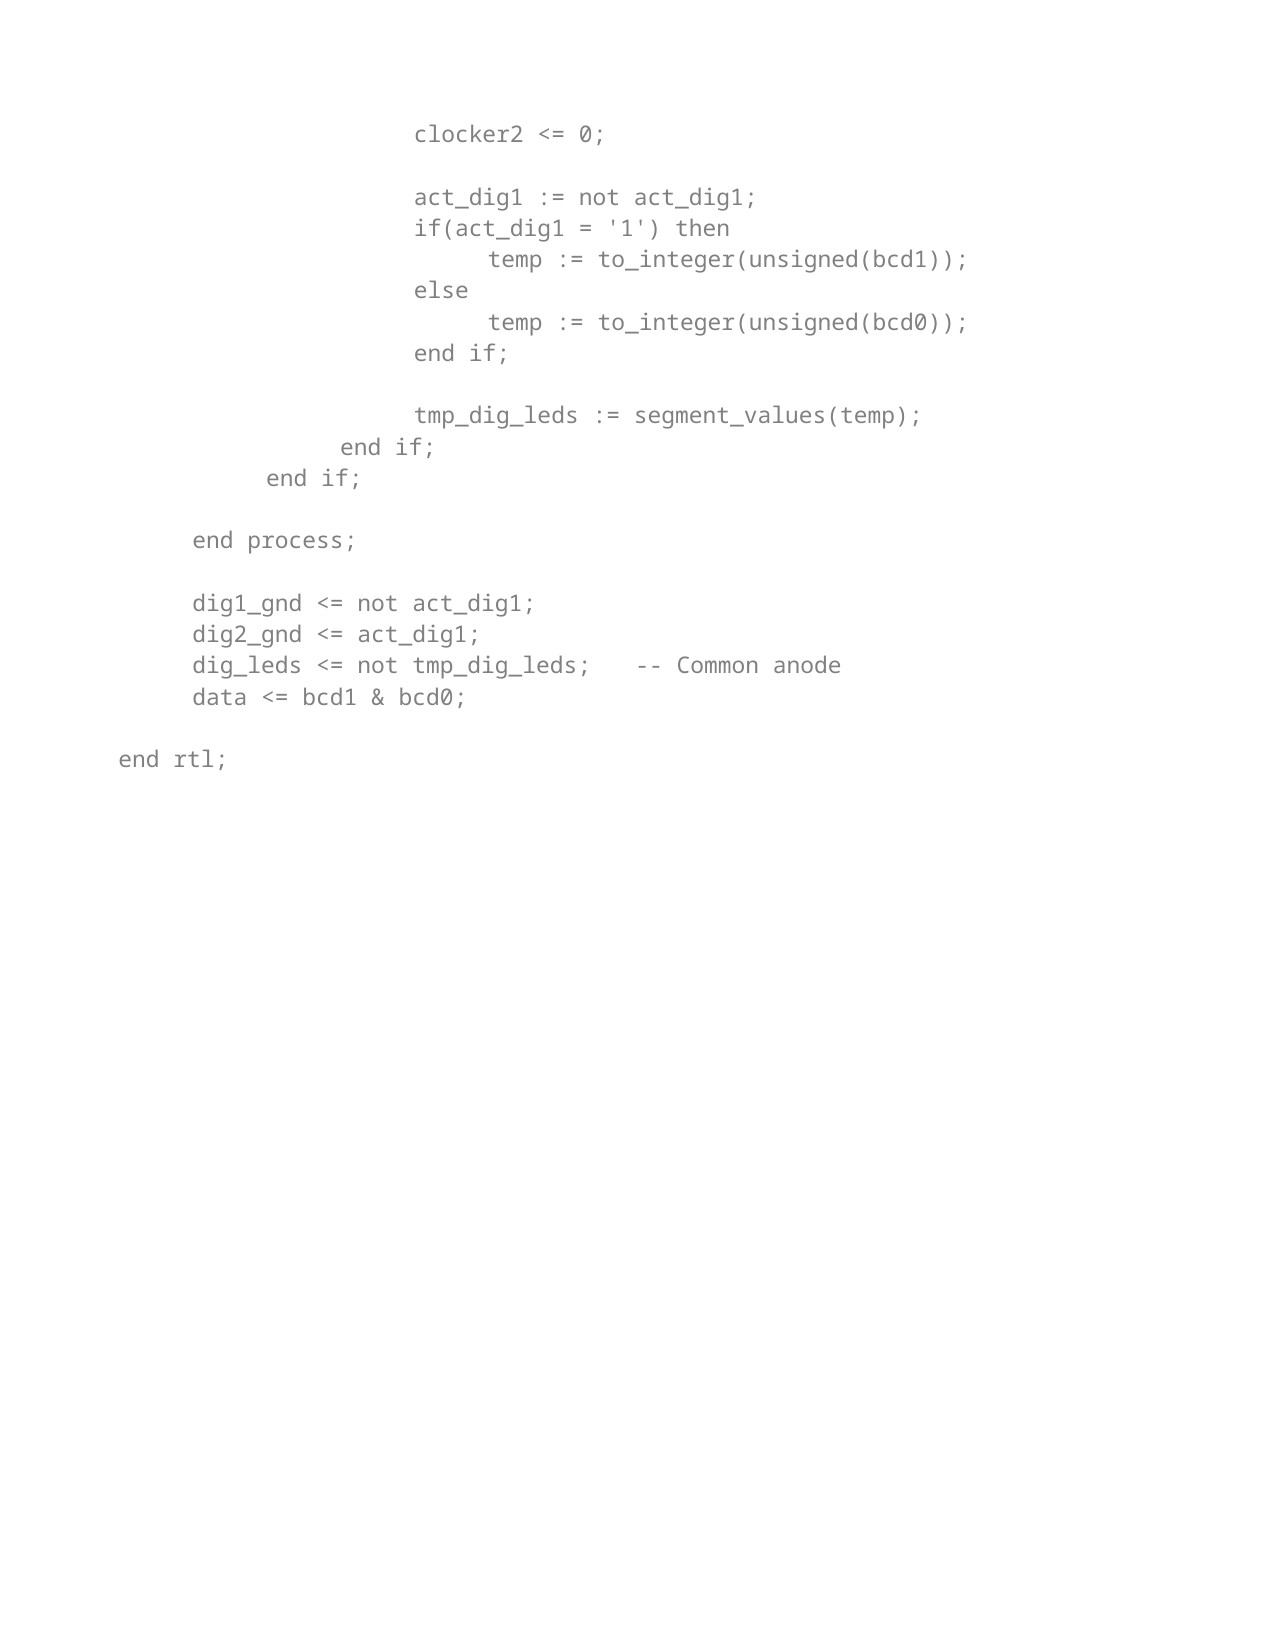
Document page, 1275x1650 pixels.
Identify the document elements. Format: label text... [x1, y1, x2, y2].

text tmp_dig_leds := segment_values(temp); [118, 399, 1157, 431]
text act_dig1 := not act_dig1; [118, 181, 1157, 212]
text dig2_gnd <= act_dig1; [118, 618, 1157, 649]
text end if; [118, 431, 1157, 462]
text end rtl; [118, 743, 1157, 774]
text end process; [118, 524, 1157, 556]
text temp := to_integer(unsigned(bcd1)); [118, 243, 1157, 274]
text end if; [118, 337, 1157, 368]
text end if; [118, 462, 1157, 493]
text else [118, 274, 1157, 306]
text temp := to_integer(unsigned(bcd0)); [118, 306, 1157, 337]
text dig_leds <= not tmp_dig_leds; -- Common anode [118, 649, 1157, 681]
text clocker2 <= 0; [118, 118, 1157, 149]
text dig1_gnd <= not act_dig1; [118, 587, 1157, 618]
text data <= bcd1 & bcd0; [118, 681, 1157, 712]
text if(act_dig1 = '1') then [118, 212, 1157, 243]
